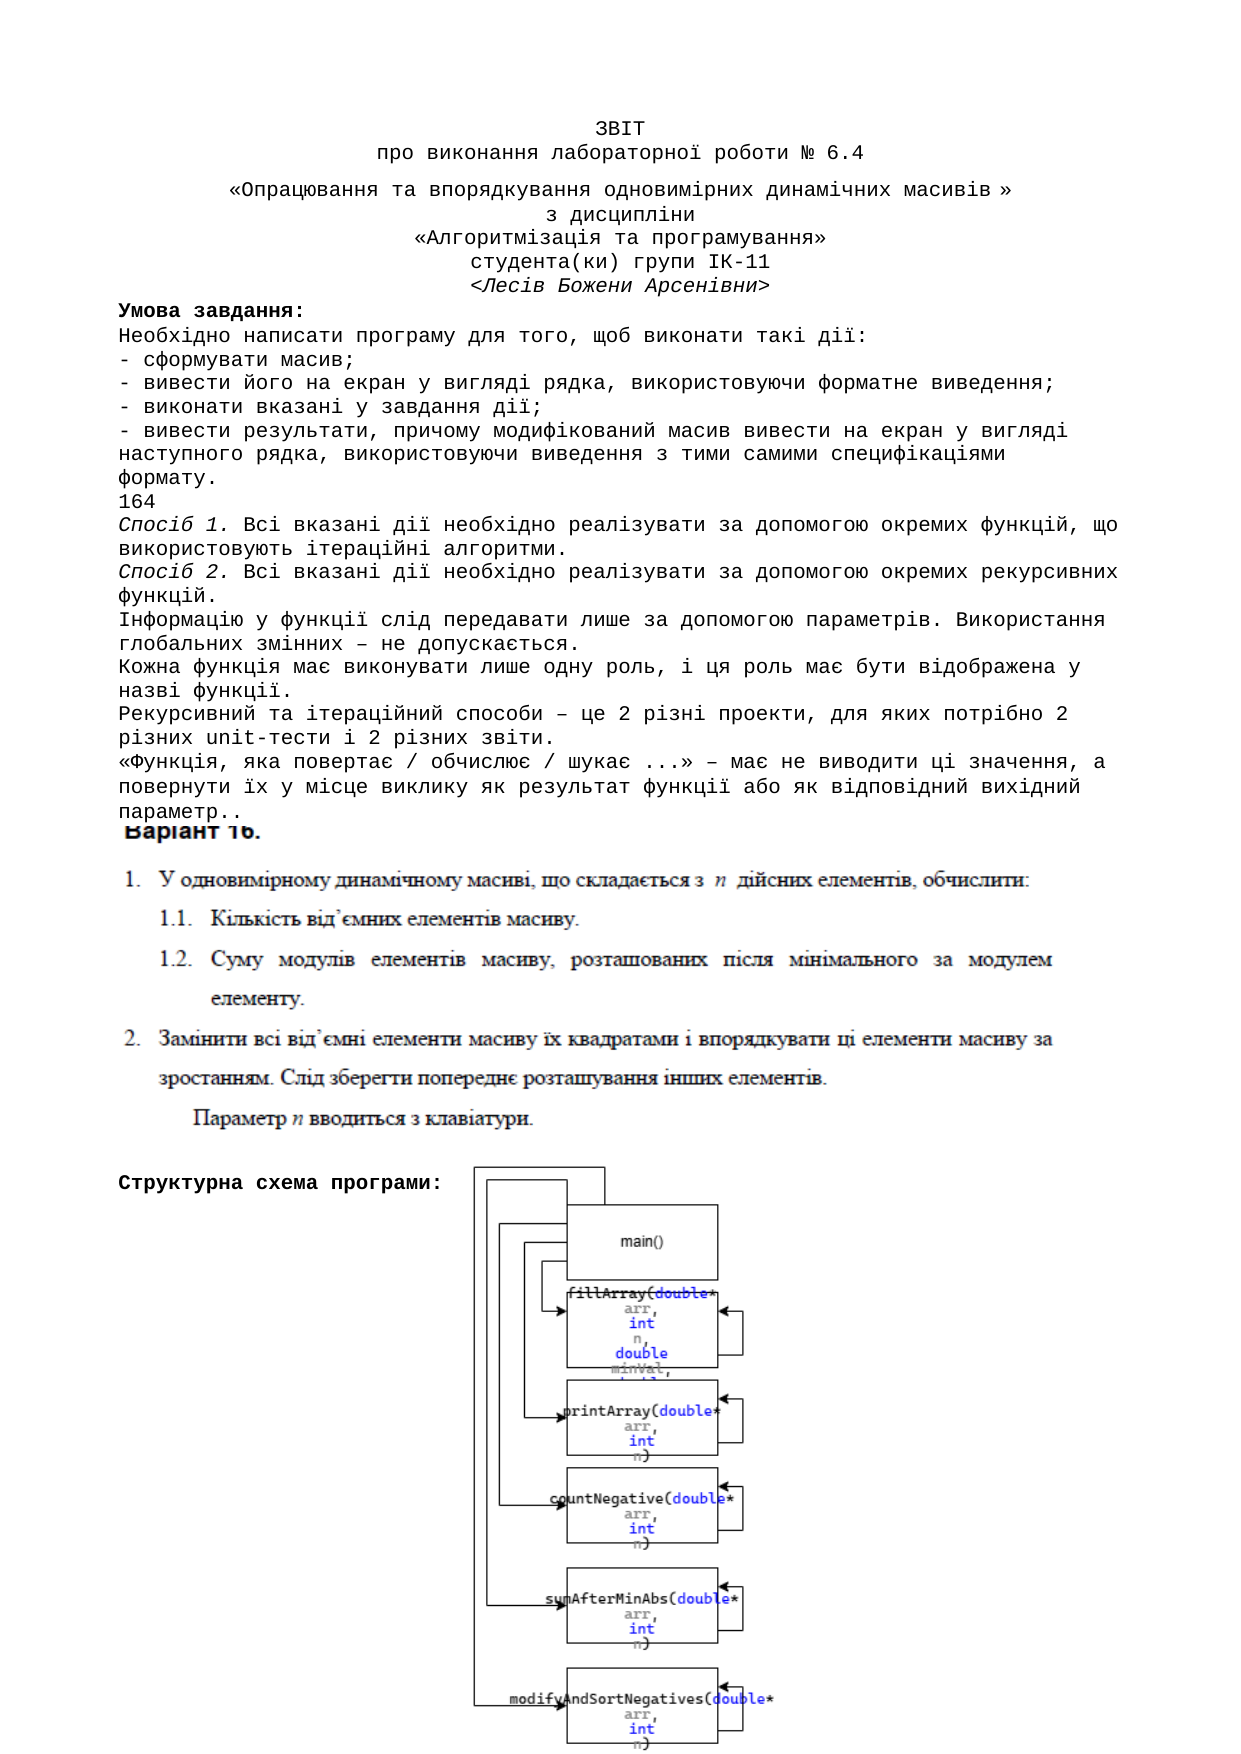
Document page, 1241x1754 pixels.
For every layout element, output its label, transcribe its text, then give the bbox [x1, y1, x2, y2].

text <Лесів Божени Арсенівни> [118, 275, 1122, 298]
text «Функція, яка повертає / обчислює / шукає ...» – має не виводити ці значення, а повернути їх у місце виклику як результат функції або як відповідний вихідний параметр.. [118, 751, 1122, 825]
text з дисципліни [118, 204, 1122, 227]
text - виконати вказані у завдання дії; [118, 396, 1122, 420]
text Кожна функція має виконувати лише одну роль, і ця роль має бути відображена у назві функції. [118, 656, 1122, 703]
text - вивести його на екран у вигляді рядка, використовуючи форматне виведення; [118, 372, 1122, 396]
picture [465, 1158, 775, 1754]
text студента(ки) групи ІК-11 [118, 251, 1122, 275]
text Структурна схема програми: [118, 1172, 465, 1196]
text Спосіб 1. Всі вказані дії необхідно реалізувати за допомогою окремих функцій, що використовують ітераційні алгоритми. [118, 514, 1122, 562]
text наступного рядка, використовуючи виведення з тими самими специфікаціями [118, 443, 1122, 467]
text ЗВІТ [118, 118, 1122, 142]
picture [118, 826, 1123, 1144]
text [775, 1172, 1122, 1196]
text Умова завдання: [118, 300, 1122, 323]
text «Алгоритмізація та програмування» [118, 227, 1122, 251]
text Інформацію у функції слід передавати лише за допомогою параметрів. Використання глобальних змінних – не допускається. [118, 609, 1122, 656]
text - вивести результати, причому модифікований масив вивести на екран у вигляді [118, 420, 1122, 443]
text Рекурсивний та ітераційний способи – це 2 різні проекти, для яких потрібно 2 різних unit-тести і 2 різних звіти. [118, 703, 1122, 751]
text «Опрацювання та впорядкування одновимірних динамічних масивів » [118, 165, 1122, 204]
text Необхідно написати програму для того, щоб виконати такі дії: [118, 325, 1122, 349]
text Спосіб 2. Всі вказані дії необхідно реалізувати за допомогою окремих рекурсивних функцій. [118, 562, 1122, 609]
text 164 [118, 491, 1122, 514]
text про виконання лабораторної роботи № 6.4 [118, 142, 1122, 165]
text - сформувати масив; [118, 349, 1122, 372]
text формату. [118, 467, 1122, 491]
